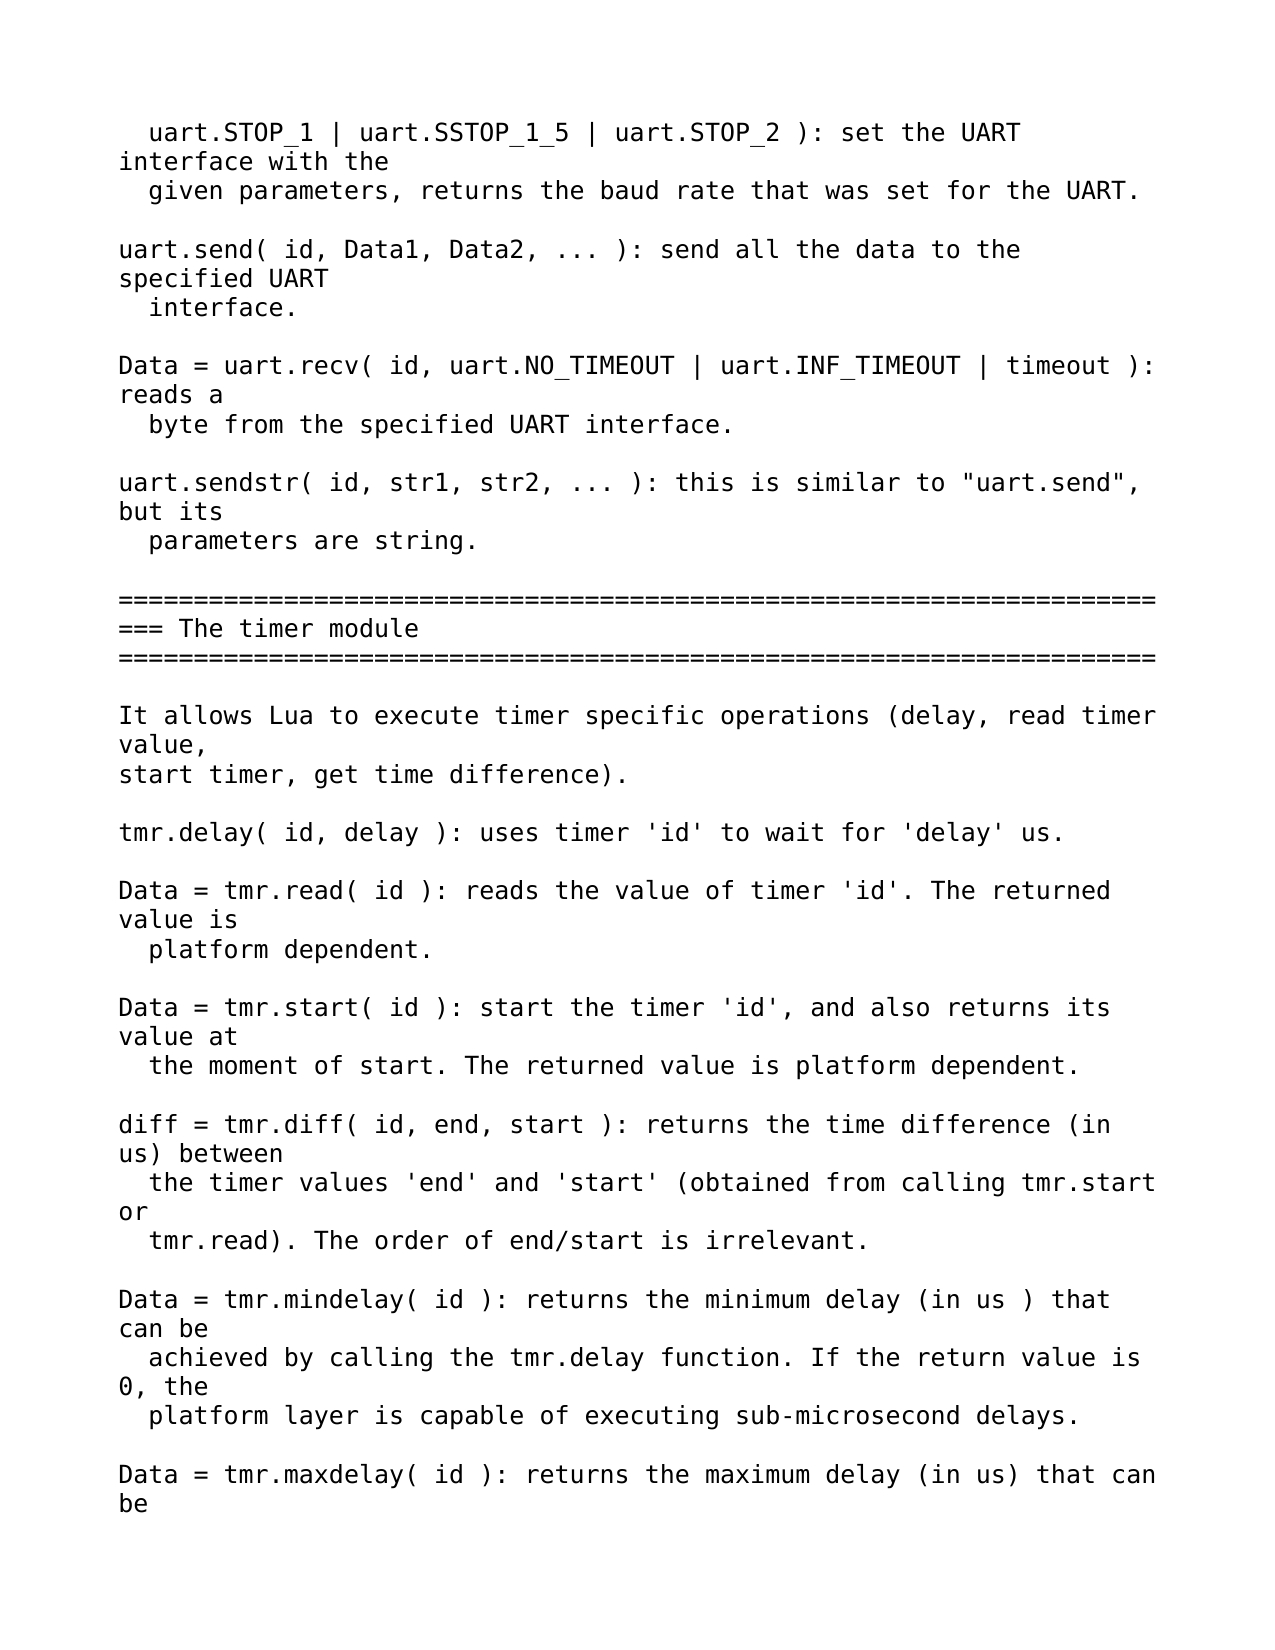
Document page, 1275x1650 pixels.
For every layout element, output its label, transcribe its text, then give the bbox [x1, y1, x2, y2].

text tmr.read). The order of end/start is irrelevant. [118, 1226, 1157, 1256]
text platform layer is capable of executing sub-microsecond delays. [118, 1401, 1157, 1431]
text achieved by calling the tmr.delay function. If the return value is 0, the [118, 1343, 1157, 1401]
text uart.STOP_1 | uart.SSTOP_1_5 | uart.STOP_2 ): set the UART interface with the [118, 118, 1157, 176]
text ===================================================================== [118, 643, 1157, 672]
text start timer, get time difference). [118, 760, 1157, 789]
text Data = tmr.start( id ): start the timer 'id', and also returns its value at [118, 993, 1157, 1051]
text === The timer module [118, 614, 1157, 643]
text given parameters, returns the baud rate that was set for the UART. [118, 176, 1157, 206]
text byte from the specified UART interface. [118, 410, 1157, 439]
text Data = tmr.read( id ): reads the value of timer 'id'. The returned value is [118, 876, 1157, 935]
text tmr.delay( id, delay ): uses timer 'id' to wait for 'delay' us. [118, 818, 1157, 847]
text the timer values 'end' and 'start' (obtained from calling tmr.start or [118, 1168, 1157, 1226]
text Data = uart.recv( id, uart.NO_TIMEOUT | uart.INF_TIMEOUT | timeout ): reads a [118, 351, 1157, 410]
text interface. [118, 293, 1157, 322]
text Data = tmr.mindelay( id ): returns the minimum delay (in us ) that can be [118, 1285, 1157, 1343]
text ===================================================================== [118, 585, 1157, 614]
text the moment of start. The returned value is platform dependent. [118, 1051, 1157, 1081]
text It allows Lua to execute timer specific operations (delay, read timer value, [118, 701, 1157, 760]
text uart.sendstr( id, str1, str2, ... ): this is similar to "uart.send", but its [118, 468, 1157, 526]
text Data = tmr.maxdelay( id ): returns the maximum delay (in us) that can be [118, 1460, 1157, 1518]
text diff = tmr.diff( id, end, start ): returns the time difference (in us) between [118, 1110, 1157, 1168]
text uart.send( id, Data1, Data2, ... ): send all the data to the specified UART [118, 235, 1157, 293]
text parameters are string. [118, 526, 1157, 556]
text platform dependent. [118, 935, 1157, 964]
